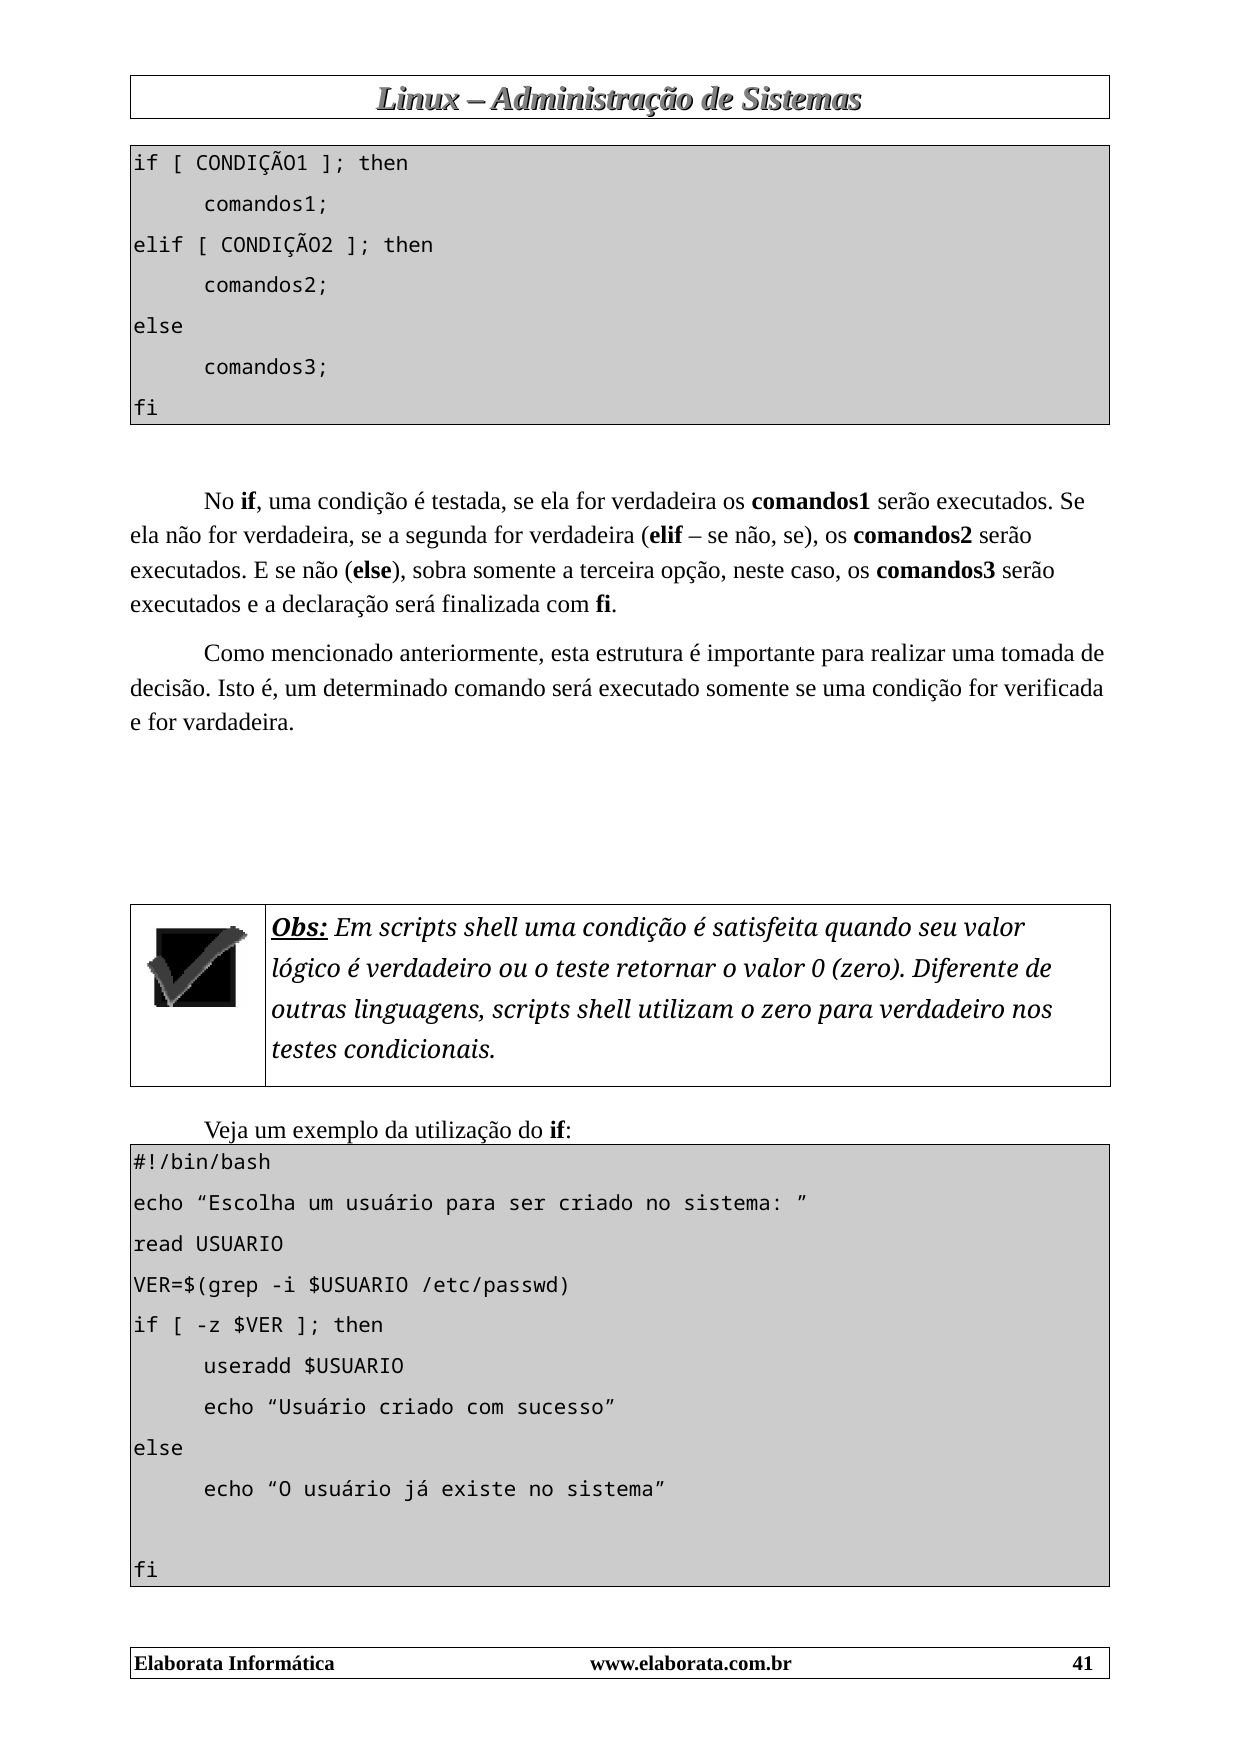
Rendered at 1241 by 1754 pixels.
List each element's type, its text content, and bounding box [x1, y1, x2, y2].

text comandos2; [131, 267, 1109, 299]
text if [ -z $VER ]; then [131, 1307, 1109, 1339]
text else [131, 308, 1109, 340]
text Veja um exemplo da utilização do if: [130, 1115, 1110, 1144]
text echo “Escolha um usuário para ser criado no sistema: ” [131, 1185, 1109, 1216]
text if [ CONDIÇÃO1 ]; then [131, 146, 1109, 177]
text useradd $USUARIO [131, 1348, 1109, 1380]
text Como mencionado anteriormente, esta estrutura é importante para realizar uma tomada de decisão. Isto é, um determinado comando será executado somente se uma condição for verificada e for vardadeira. [130, 638, 1110, 736]
text elif [ CONDIÇÃO2 ]; then [131, 227, 1109, 258]
table_header Obs: Em scripts shell uma condição é satisfeita quando seu valor lógico é verdadeiro ou o teste retornar o valor 0 (zero). Diferente de outras linguagens, scripts shell utilizam o zero para verdadeiro nos testes condicionais. [266, 905, 1110, 1086]
text fi [131, 390, 1109, 424]
text comandos1; [131, 186, 1109, 217]
text No if, uma condição é testada, se ela for verdadeira os comandos1 serão executados. Se ela não for verdadeira, se a segunda for verdadeira (elif – se não, se), os comandos2 serão executados. E se não (else), sobra somente a terceira opção, neste caso, os comandos3 serão executados e a declaração será finalizada com fi. [130, 486, 1110, 618]
text read USUARIO [131, 1226, 1109, 1257]
text #!/bin/bash [131, 1145, 1109, 1176]
text fi [131, 1552, 1109, 1586]
text comandos3; [131, 349, 1109, 381]
table_header [131, 905, 265, 1086]
text else [131, 1430, 1109, 1461]
text echo “O usuário já existe no sistema” [131, 1471, 1109, 1502]
text echo “Usuário criado com sucesso” [131, 1389, 1109, 1421]
text VER=$(grep -i $USUARIO /etc/passwd) [131, 1267, 1109, 1298]
